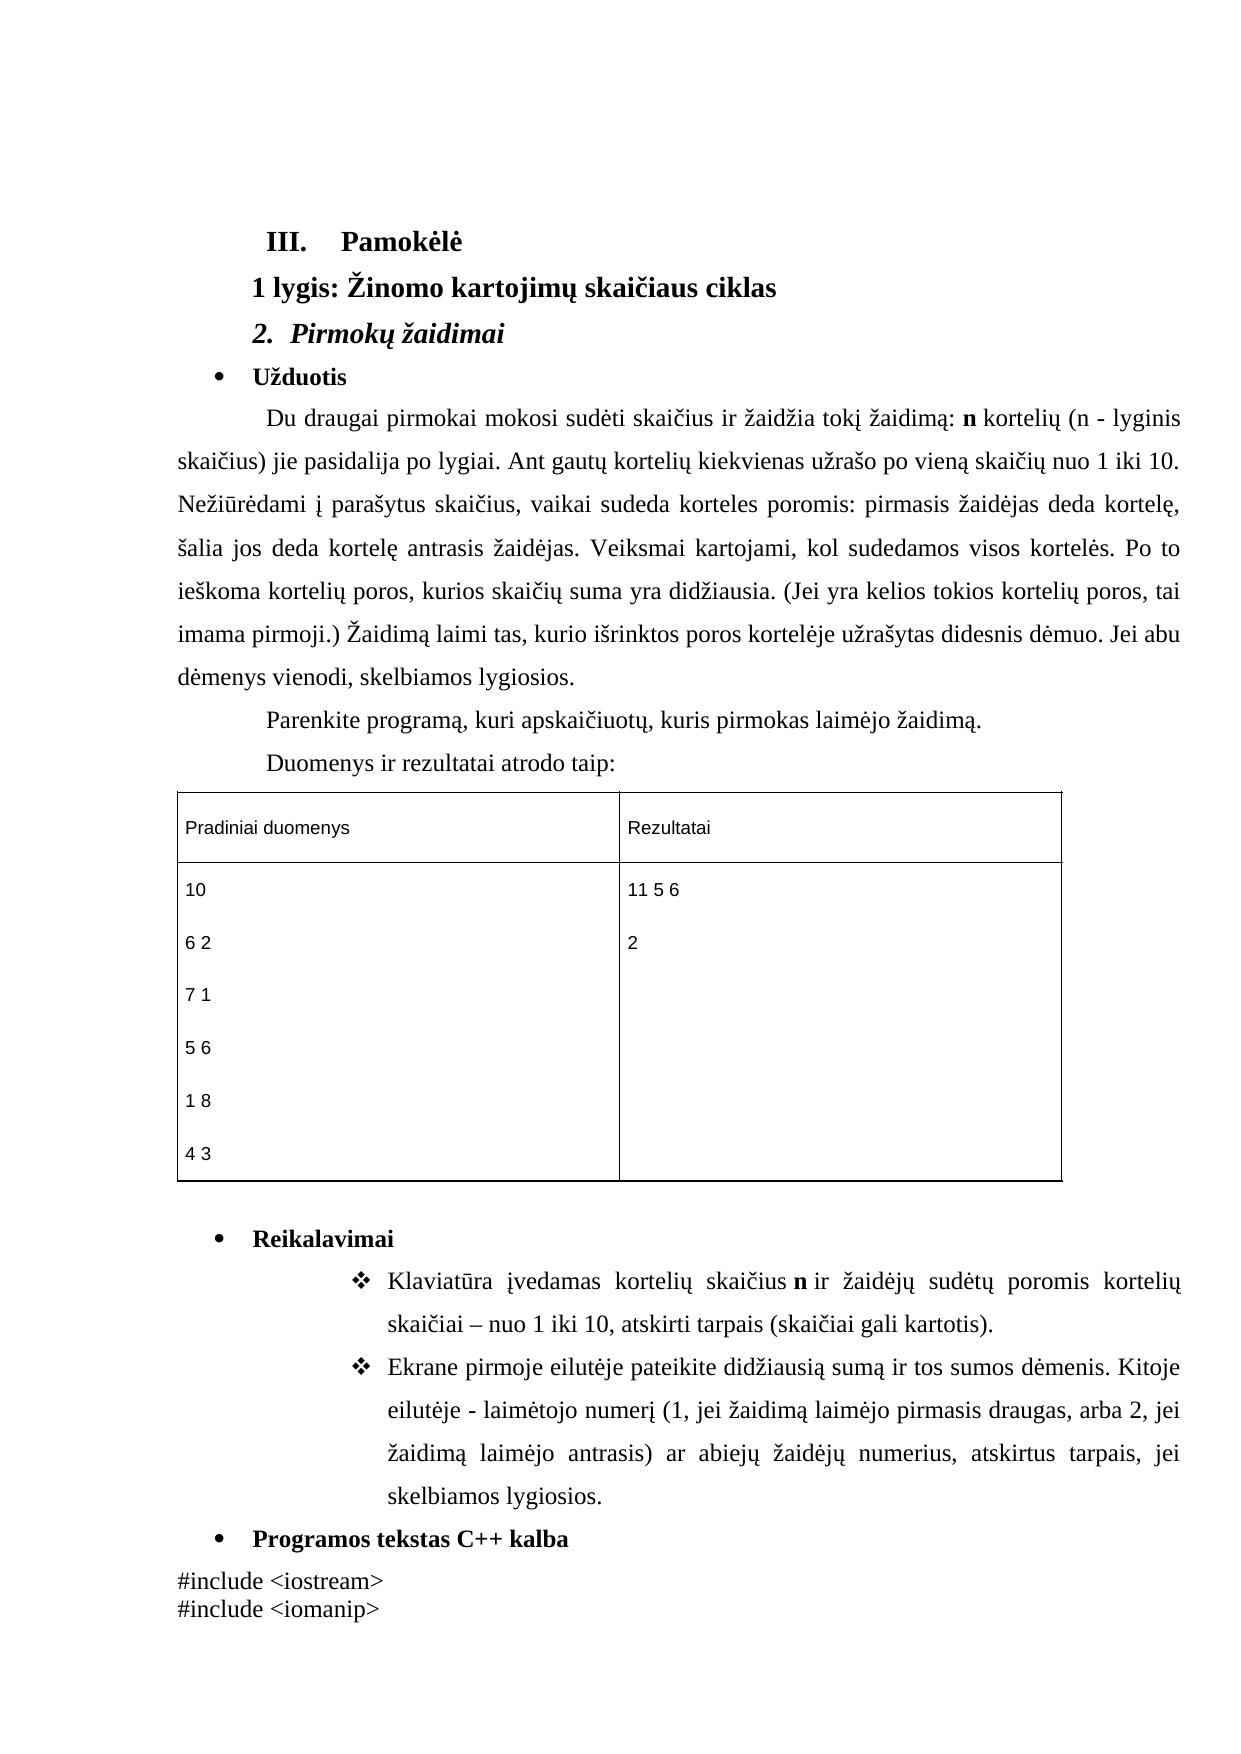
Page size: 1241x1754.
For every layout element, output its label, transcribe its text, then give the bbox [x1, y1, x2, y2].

text Du draugai pirmokai mokosi sudėti skaičius ir žaidžia tokį žaidimą: n kortelių (n - lyginis skaičius) jie pasidalija po lygiai. Ant gautų kortelių kiekvienas užrašo po vieną skaičių nuo 1 iki 10. Nežiūrėdami į parašytus skaičius, vaikai sudeda korteles poromis: pirmasis žaidėjas deda kortelę, šalia jos deda kortelę antrasis žaidėjas. Veiksmai kartojami, kol sudedamos visos kortelės. Po to ieškoma kortelių poros, kurios skaičių suma yra didžiausia. (Jei yra kelios tokios kortelių poros, tai imama pirmoji.) Žaidimą laimi tas, kurio išrinktos poros kortelėje užrašytas didesnis dėmuo. Jei abu dėmenys vienodi, skelbiamos lygiosios. [177, 403, 1181, 691]
list Pamokėlė [266, 224, 1181, 257]
list 1 lygis: Žinomo kartojimų skaičiaus ciklas [251, 270, 1181, 303]
text #include <iomanip> [177, 1594, 1181, 1623]
text Parenkite programą, kuri apskaičiuotų, kuris pirmokas laimėjo žaidimą. [177, 705, 1181, 734]
list Programos tekstas C++ kalba [215, 1524, 1181, 1553]
text Duomenys ir rezultatai atrodo taip: [177, 748, 1181, 777]
list Klaviatūra įvedamas kortelių skaičius n ir žaidėjų sudėtų poromis kortelių skaičiai – nuo 1 iki 10, atskirti tarpais (skaičiai gali kartotis). [350, 1266, 1181, 1338]
text #include <iostream> [177, 1566, 1181, 1594]
list Pirmokų žaidimai [252, 316, 1181, 349]
table_header Pradiniai duomenys [178, 793, 619, 861]
table_cell 11 5 6 2 [620, 863, 1061, 1180]
table_cell 10 6 2 7 1 5 6 1 8 4 3 [178, 863, 619, 1180]
table_header Rezultatai [620, 793, 1061, 861]
list Ekrane pirmoje eilutėje pateikite didžiausią sumą ir tos sumos dėmenis. Kitoje eilutėje - laimėtojo numerį (1, jei žaidimą laimėjo pirmasis draugas, arba 2, jei žaidimą laimėjo antrasis) ar abiejų žaidėjų numerius, atskirtus tarpais, jei skelbiamos lygiosios. [350, 1352, 1181, 1510]
list Užduotis [215, 362, 1181, 391]
list Reikalavimai [215, 1224, 1181, 1253]
